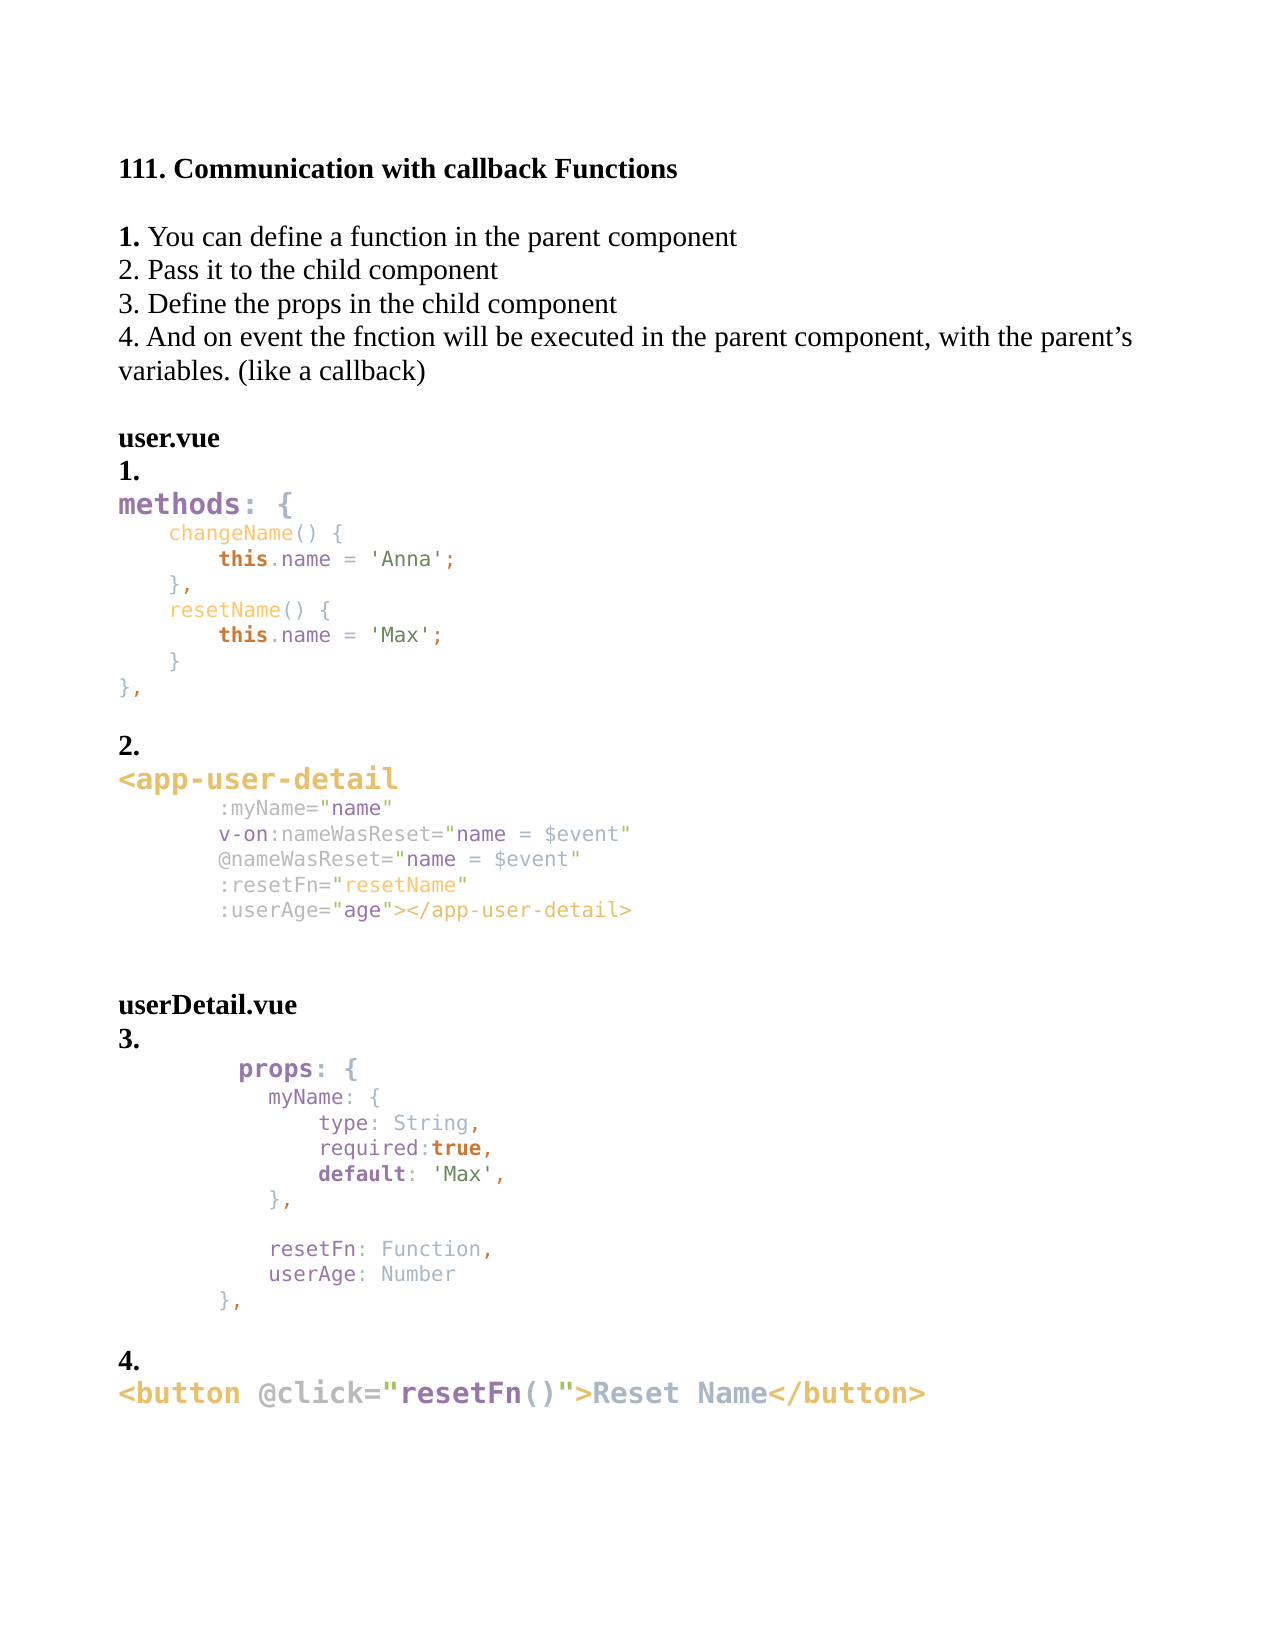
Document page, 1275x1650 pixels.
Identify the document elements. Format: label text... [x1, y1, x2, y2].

text 2. [118, 728, 1157, 762]
text :myName="name" [118, 796, 1157, 822]
text 2. Pass it to the child component [118, 252, 1157, 286]
text required:true, [118, 1136, 1157, 1162]
text 1. [118, 453, 1157, 487]
text <button @click="resetFn()">Reset Name</button> [118, 1377, 1157, 1411]
text default: 'Max', [118, 1162, 1157, 1187]
text 3. Define the props in the child component [118, 286, 1157, 319]
text <app-user-detail [118, 762, 1157, 796]
text resetFn: Function, [118, 1237, 1157, 1262]
text v-on:nameWasReset="name = $event" [118, 822, 1157, 847]
text }, [118, 1187, 1157, 1213]
text }, [118, 675, 1157, 699]
text } [118, 649, 1157, 675]
text changeName() { [118, 521, 1157, 547]
text this.name = 'Max'; [118, 623, 1157, 649]
text }, [118, 572, 1157, 598]
text }, [118, 1288, 1157, 1314]
text myName: { [118, 1085, 1157, 1111]
text 3. [118, 1021, 1157, 1054]
text userDetail.vue [118, 987, 1157, 1021]
text 111. Communication with callback Functions [118, 152, 1157, 185]
text this.name = 'Anna'; [118, 547, 1157, 572]
text 4. [118, 1343, 1157, 1377]
text :userAge="age"></app-user-detail> [118, 898, 1157, 924]
text methods: { [118, 487, 1157, 521]
text type: String, [118, 1111, 1157, 1136]
text 4. And on event the fnction will be executed in the parent component, with the parent’s variables. (like a callback) [118, 319, 1157, 386]
text user.vue [118, 420, 1157, 453]
text :resetFn="resetName" [118, 873, 1157, 898]
text userAge: Number [118, 1262, 1157, 1288]
text props: { [118, 1054, 1157, 1085]
text 1. You can define a function in the parent component [118, 219, 1157, 252]
text @nameWasReset="name = $event" [118, 847, 1157, 873]
text resetName() { [118, 598, 1157, 623]
